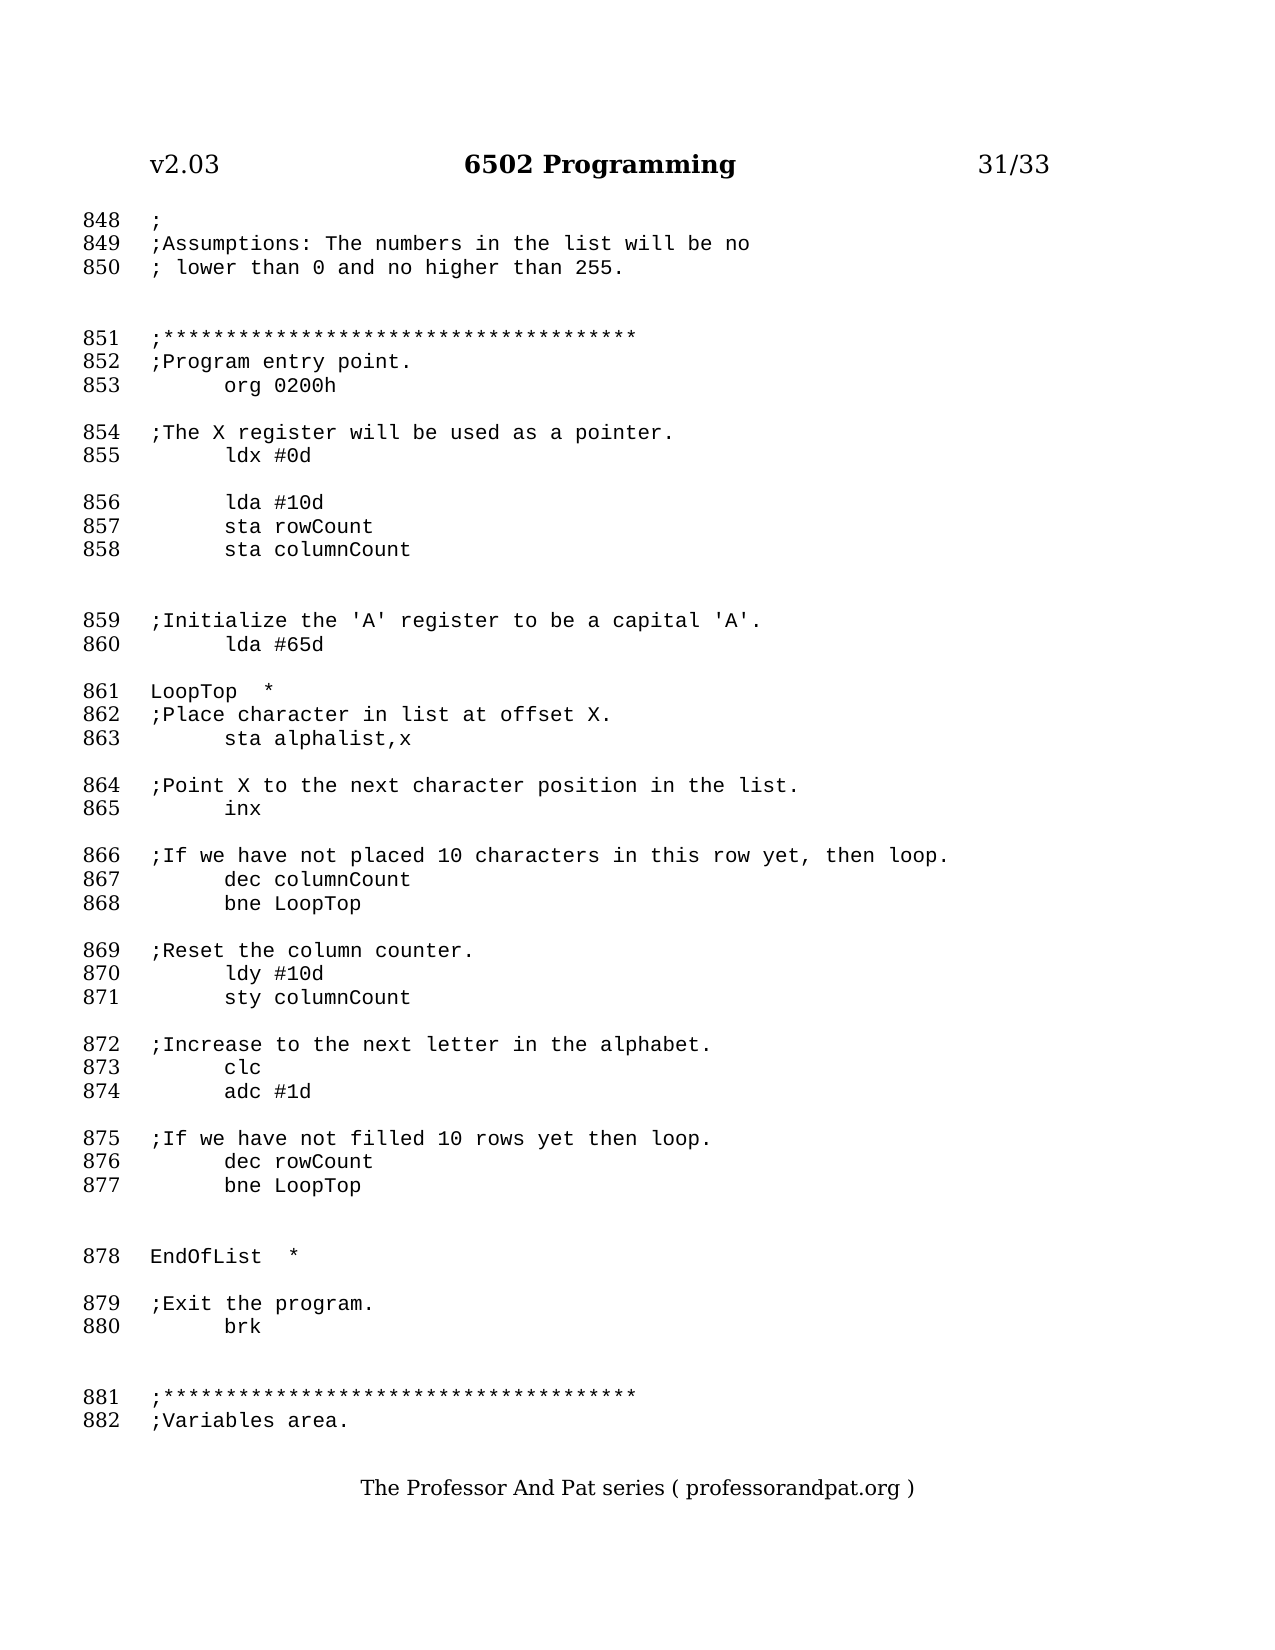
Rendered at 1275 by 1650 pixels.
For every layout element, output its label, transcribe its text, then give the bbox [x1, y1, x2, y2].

text LoopTop * [150, 681, 1125, 704]
text sta rowCount [150, 516, 1125, 539]
text ;************************************** [150, 1387, 1125, 1411]
text bne LoopTop [150, 1175, 1125, 1199]
text ;Increase to the next letter in the alphabet. [150, 1034, 1125, 1057]
text sta alphalist,x [150, 728, 1125, 751]
text ;Exit the program. [150, 1293, 1125, 1316]
text ; lower than 0 and no higher than 255. [150, 257, 1125, 281]
text ldx #0d [150, 445, 1125, 469]
text ;************************************** [150, 328, 1125, 351]
text sty columnCount [150, 987, 1125, 1010]
text ;Variables area. [150, 1411, 1125, 1434]
text ;If we have not filled 10 rows yet then loop. [150, 1128, 1125, 1152]
text dec rowCount [150, 1152, 1125, 1175]
text ; [150, 210, 1125, 233]
text sta columnCount [150, 539, 1125, 563]
text ;If we have not placed 10 characters in this row yet, then loop. [150, 846, 1125, 869]
text dec columnCount [150, 869, 1125, 893]
text ;Program entry point. [150, 351, 1125, 375]
text EndOfList * [150, 1246, 1125, 1269]
text ;Point X to the next character position in the list. [150, 775, 1125, 798]
text ;Reset the column counter. [150, 940, 1125, 963]
text lda #65d [150, 634, 1125, 657]
text adc #1d [150, 1081, 1125, 1104]
text clc [150, 1057, 1125, 1081]
text ;The X register will be used as a pointer. [150, 422, 1125, 445]
text ldy #10d [150, 963, 1125, 987]
text ;Assumptions: The numbers in the list will be no [150, 233, 1125, 257]
text ;Place character in list at offset X. [150, 704, 1125, 728]
text ;Initialize the 'A' register to be a capital 'A'. [150, 610, 1125, 634]
text brk [150, 1316, 1125, 1340]
text lda #10d [150, 492, 1125, 516]
text bne LoopTop [150, 893, 1125, 916]
text org 0200h [150, 375, 1125, 398]
text inx [150, 798, 1125, 822]
